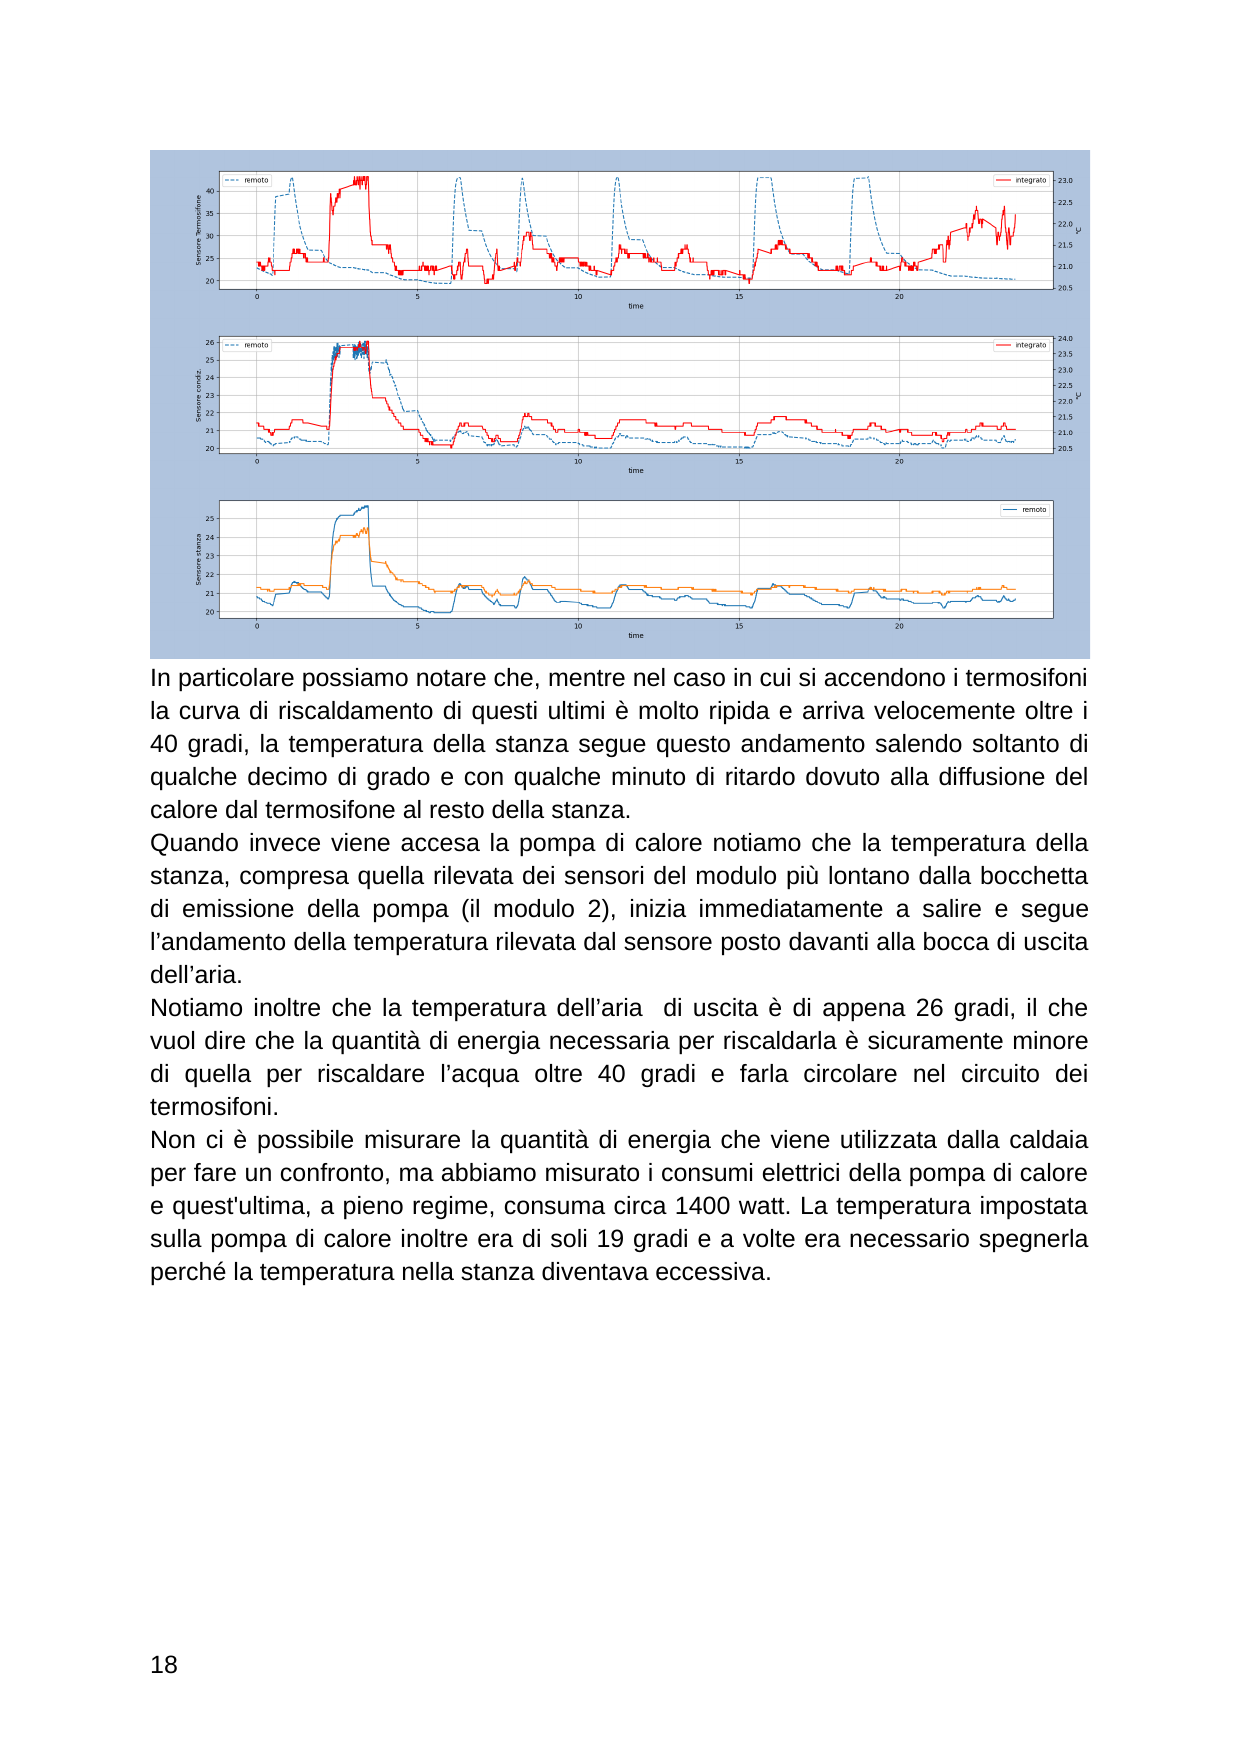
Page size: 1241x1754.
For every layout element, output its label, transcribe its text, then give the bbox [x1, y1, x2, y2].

picture [150, 150, 1091, 659]
text Quando invece viene accesa la pompa di calore notiamo che la temperatura della stanza, compresa quella rilevata dei sensori del modulo più lontano dalla bocchetta di emissione della pompa (il modulo 2), inizia immediatamente a salire e segue l’andamento della temperatura rilevata dal sensore posto davanti alla bocca di uscita dell’aria. [150, 828, 1090, 988]
text Non ci è possibile misurare la quantità di energia che viene utilizzata dalla caldaia per fare un confronto, ma abbiamo misurato i consumi elettrici della pompa di calore e quest'ultima, a pieno regime, consuma circa 1400 watt. La temperatura impostata sulla pompa di calore inoltre era di soli 19 gradi e a volte era necessario spegnerla perché la temperatura nella stanza diventava eccessiva. [150, 1125, 1090, 1286]
text Notiamo inoltre che la temperatura dell’aria di uscita è di appena 26 gradi, il che vuol dire che la quantità di energia necessaria per riscaldarla è sicuramente minore di quella per riscaldare l’acqua oltre 40 gradi e farla circolare nel circuito dei termosifoni. [150, 993, 1090, 1121]
text In particolare possiamo notare che, mentre nel caso in cui si accendono i termosifoni la curva di riscaldamento di questi ultimi è molto ripida e arriva velocemente oltre i 40 gradi, la temperatura della stanza segue questo andamento salendo soltanto di qualche decimo di grado e con qualche minuto di ritardo dovuto alla diffusione del calore dal termosifone al resto della stanza. [150, 663, 1090, 823]
